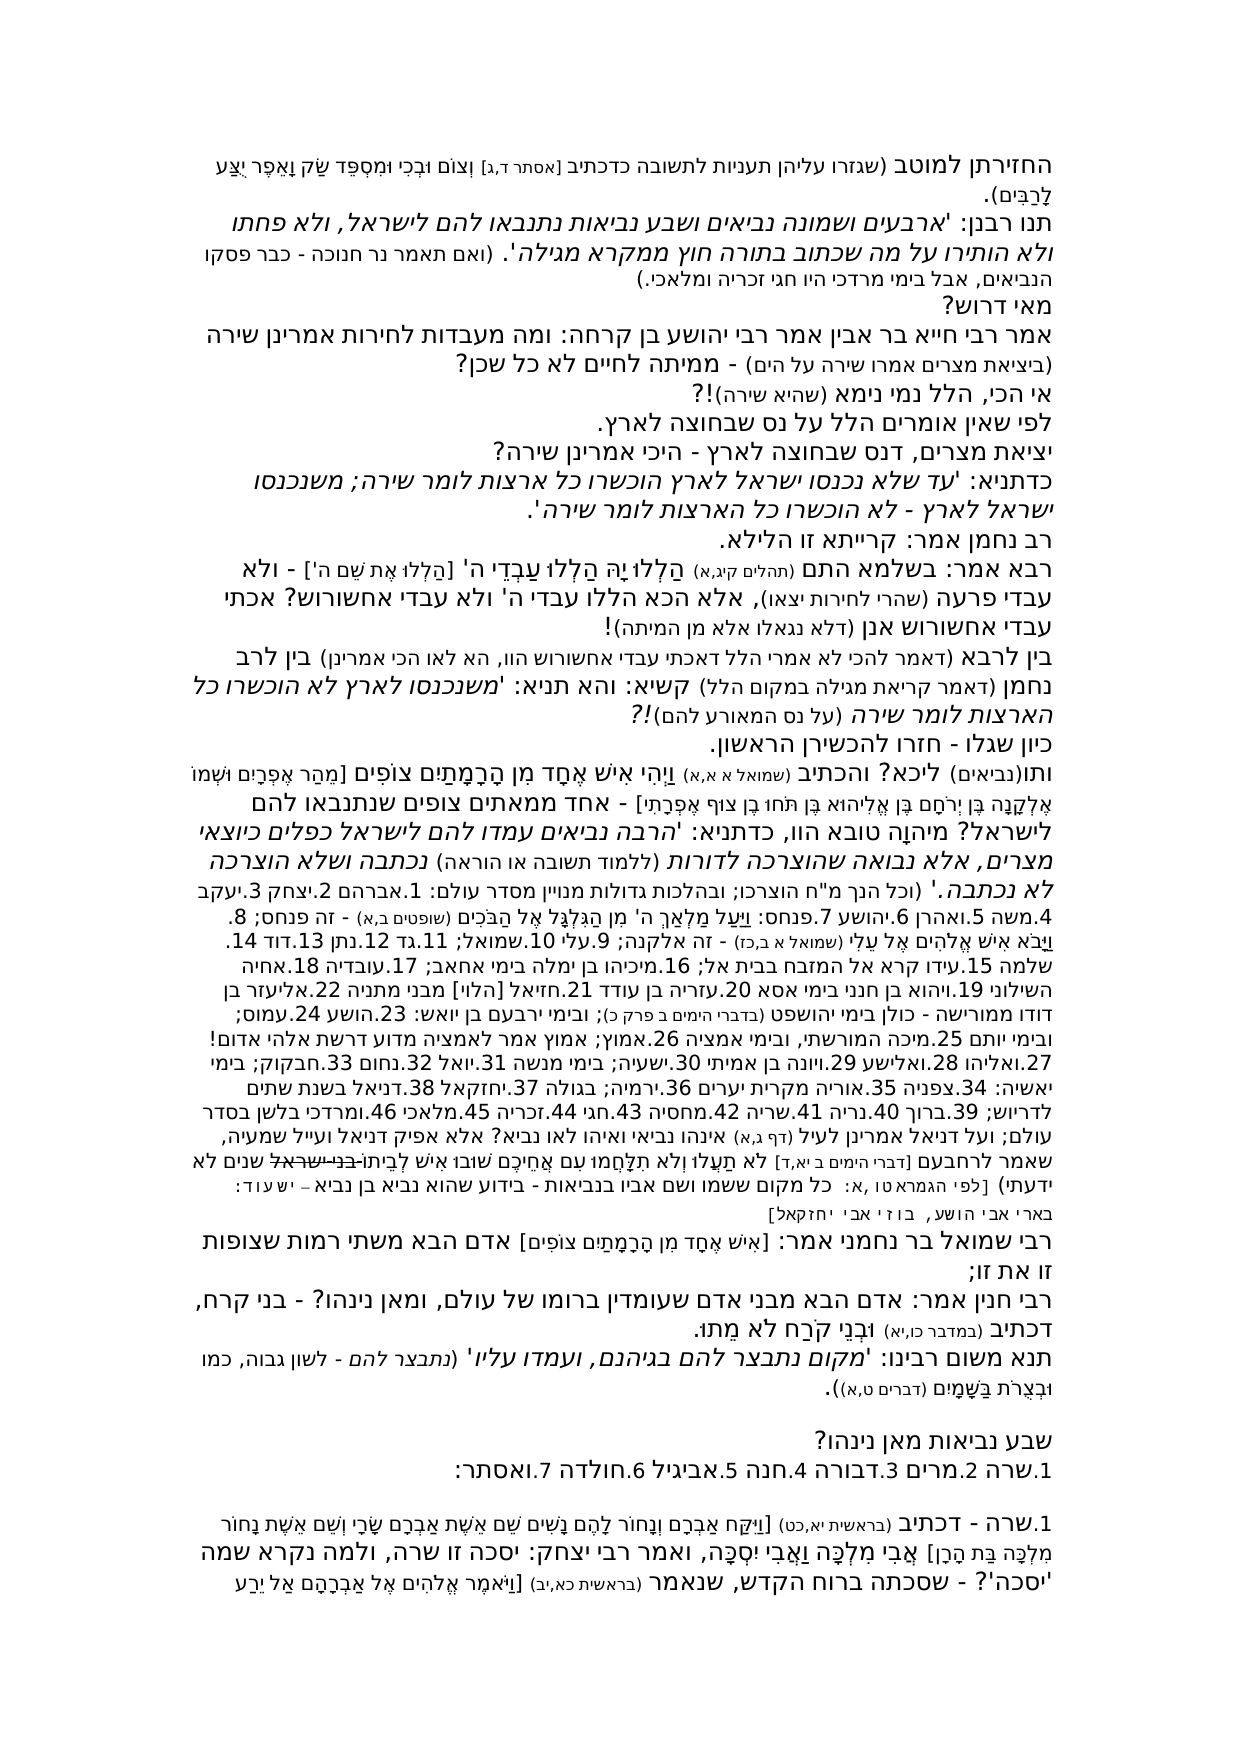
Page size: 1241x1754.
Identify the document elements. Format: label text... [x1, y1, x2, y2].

text תנא משום רבינו: 'מקום נתבצר להם בגיהנם, ועמדו עליו' (נתבצר להם - לשון גבוה, כמו וּבְצֻרֹת בַּשָּׁמָיִם (דברים ט,א)). [187, 1343, 1053, 1402]
text אי הכי, הלל נמי נימא (שהיא שירה)!? [187, 379, 1053, 408]
text לפי שאין אומרים הלל על נס שבחוצה לארץ. [187, 408, 1053, 437]
text יציאת מצרים, דנס שבחוצה לארץ - היכי אמרינן שירה? [187, 437, 1053, 466]
text כדתניא: 'עד שלא נכנסו ישראל לארץ הוכשרו כל ארצות לומר שירה; משנכנסו ישראל לארץ - לא הוכשרו כל הארצות לומר שירה'. [187, 466, 1053, 525]
text שבע נביאות מאן נינהו? [187, 1426, 1053, 1455]
text אמר רבי חייא בר אבין אמר רבי יהושע בן קרחה: ומה מעבדות לחירות אמרינן שירה (ביציאת מצרים אמרו שירה על הים) - ממיתה לחיים לא כל שכן? [187, 320, 1053, 379]
text רבי חנין אמר: אדם הבא מבני אדם שעומדין ברומו של עולם, ומאן נינהו? - בני קרח, דכתיב (במדבר כו,יא) וּבְנֵי קֹרַח לֹא מֵתוּ. [187, 1285, 1053, 1343]
text החזירתן למוטב (שגזרו עליהן תעניות לתשובה כדכתיב [אסתר ד,ג] וְצוֹם וּבְכִי וּמִסְפֵּד שַׂק וָאֵפֶר יֻצַּע לָרַבִּים). [187, 150, 1053, 208]
text תנו רבנן: 'ארבעים ושמונה נביאים ושבע נביאות נתנבאו להם לישראל, ולא פחתו ולא הותירו על מה שכתוב בתורה חוץ ממקרא מגילה'. (ואם תאמר נר חנוכה - כבר פסקו הנביאים, אבל בימי מרדכי היו חגי זכריה ומלאכי.) [187, 208, 1053, 291]
text 1.שרה - דכתיב (בראשית יא,כט) [וַיִּקַּח אַבְרָם וְנָחוֹר לָהֶם נָשִׁים שֵׁם אֵשֶׁת אַבְרָם שָׂרָי וְשֵׁם אֵשֶׁת נָחוֹר מִלְכָּה בַּת הָרָן] אֲבִי מִלְכָּה וַאֲבִי יִסְכָּה, ואמר רבי יצחק: יסכה זו שרה, ולמה נקרא שמה 'יסכה'? - שסכתה ברוח הקדש, שנאמר (בראשית כא,יב) [וַיֹּאמֶר אֱלֹהִים אֶל אַבְרָהָם אַל יֵרַע [187, 1508, 1053, 1596]
text רבי שמואל בר נחמני אמר: [אִישׁ אֶחָד מִן הָרָמָתַיִם צוֹפִים] אדם הבא משתי רמות שצופות זו את זו; [187, 1227, 1053, 1285]
text רבא אמר: בשלמא התם (תהלים קיג,א) הַלְלוּ יָהּ הַלְלוּ עַבְדֵי ה' [הַלְלוּ אֶת שֵׁם ה'] - ולא עבדי פרעה (שהרי לחירות יצאו), אלא הכא הללו עבדי ה' ולא עבדי אחשורוש? אכתי עבדי אחשורוש אנן (דלא נגאלו אלא מן המיתה)! [187, 554, 1053, 642]
text 1.שרה 2.מרים 3.דבורה 4.חנה 5.אביגיל 6.חולדה 7.ואסתר: [187, 1455, 1053, 1484]
text רב נחמן אמר: קרייתא זו הלילא. [187, 525, 1053, 554]
text כיון שגלו - חזרו להכשירן הראשון. [187, 729, 1053, 758]
text מאי דרוש? [187, 291, 1053, 320]
text בין לרבא (דאמר להכי לא אמרי הלל דאכתי עבדי אחשורוש הוו, הא לאו הכי אמרינן) בין לרב נחמן (דאמר קריאת מגילה במקום הלל) קשיא: והא תניא: 'משנכנסו לארץ לא הוכשרו כל הארצות לומר שירה (על נס המאורע להם)!? [187, 642, 1053, 729]
text ותו(נביאים) ליכא? והכתיב (שמואל א א,א) וַיְהִי אִישׁ אֶחָד מִן הָרָמָתַיִם צוֹפִים [מֵהַר אֶפְרָיִם וּשְׁמוֹ אֶלְקָנָה בֶּן יְרֹחָם בֶּן אֱלִיהוּא בֶּן תֹּחוּ בֶן צוּף אֶפְרָתִי] - אחד ממאתים צופים שנתנבאו להם לישראל? מיהוָה טובא הוו, כדתניא: 'הרבה נביאים עמדו להם לישראל כפלים כיוצאי מצרים, אלא נבואה שהוצרכה לדורות (ללמוד תשובה או הוראה) נכתבה ושלא הוצרכה לא נכתבה.' (וכל הנך מ"ח הוצרכו; ובהלכות גדולות מנויין מסדר עולם: 1.אברהם 2.יצחק 3.יעקב 4.משה 5.ואהרן 6.יהושע 7.פנחס: וַיַּעַל מַלְאַךְ ה' מִן הַגִּלְגָּל אֶל הַבֹּכִים (שופטים ב,א) - זה פנחס; 8. וַיָּבֹא אִישׁ אֱלֹהִים אֶל עֵלִי (שמואל א ב,כז) - זה אלקנה; 9.עלי 10.שמואל; 11.גד 12.נתן 13.דוד 14.שלמה 15.עידו קרא אל המזבח בבית אל; 16.מיכיהו בן ימלה בימי אחאב; 17.עובדיה 18.אחיה השילוני 19.ויהוא בן חנני בימי אסא 20.עזריה בן עודד 21.חזיאל [הלוי] מבני מתניה 22.אליעזר בן דודו ממורישה - כולן בימי יהושפט (בדברי הימים ב פרק כ); ובימי ירבעם בן יואש: 23.הושע 24.עמוס; ובימי יותם 25.מיכה המורשתי, ובימי אמציה 26.אמוץ; אמוץ אמר לאמציה מדוע דרשת אלהי אדום! 27.ואליהו 28.ואלישע 29.ויונה בן אמיתי 30.ישעיה; בימי מנשה 31.יואל 32.נחום 33.חבקוק; בימי יאשיה: 34.צפניה 35.אוריה מקרית יערים 36.ירמיה; בגולה 37.יחזקאל 38.דניאל בשנת שתים לדריוש; 39.ברוך 40.נריה 41.שריה 42.מחסיה 43.חגי 44.זכריה 45.מלאכי 46.ומרדכי בלשן בסדר עולם; ועל דניאל אמרינן לעיל (דף ג,א) אינהו נביאי ואיהו לאו נביא? אלא אפיק דניאל ועייל שמעיה, שאמר לרחבעם [דברי הימים ב יא,ד] לֹא תַעֲלוּ וְלֹא תִלָּחֲמוּ עִם אֲחֵיכֶם שׁוּבוּ אִישׁ לְבֵיתוֹ בני ישראל שנים לא ידעתי) [לפי הגמרא טו,א: כל מקום ששמו ושם אביו בנביאות - בידוע שהוא נביא בן נביא – יש עוד: בארי אבי הושע, בוזי אבי יחזקאל] [187, 758, 1053, 1227]
